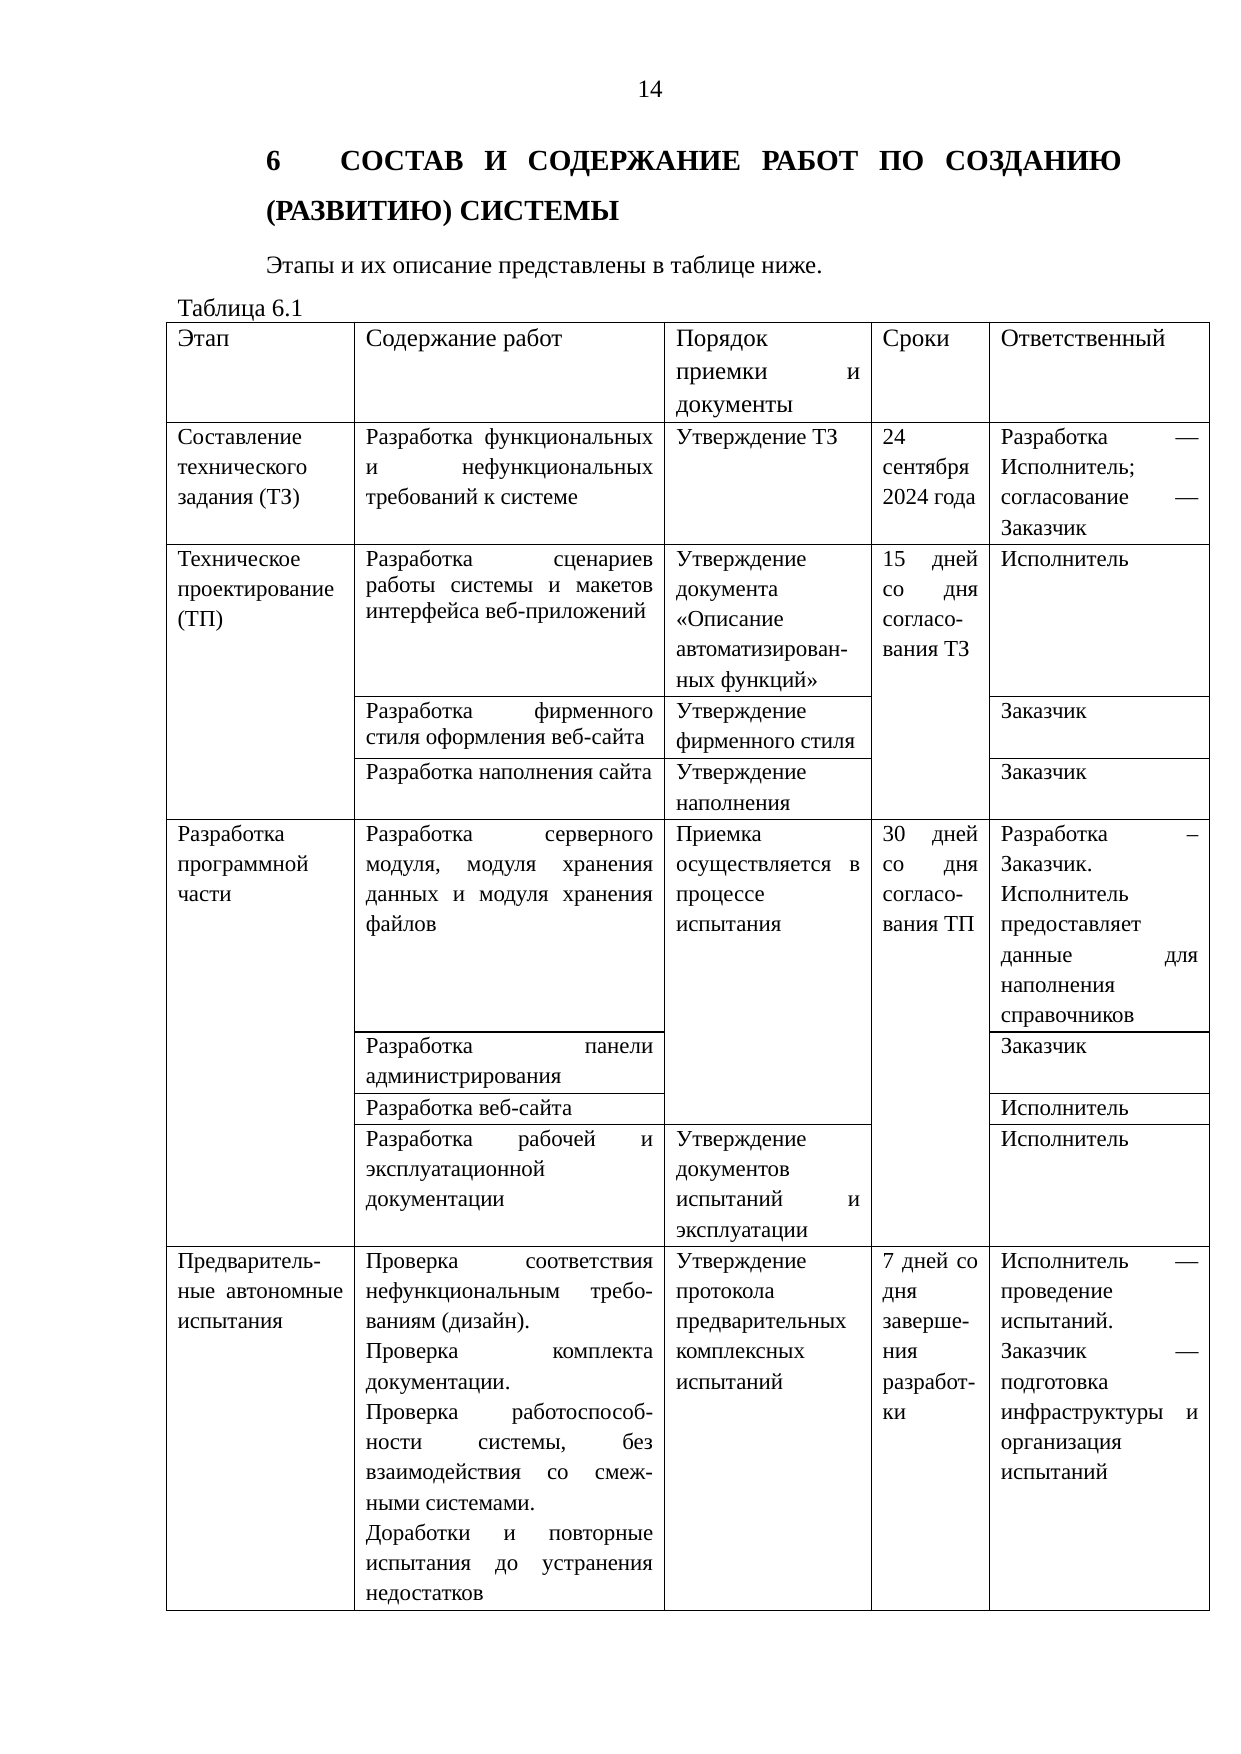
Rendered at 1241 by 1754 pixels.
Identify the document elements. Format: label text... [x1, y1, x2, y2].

table_cell Утверждение документов испытаний и эксплуатации [665, 1125, 871, 1246]
table_header Порядок приемки и документы [665, 323, 871, 422]
table_cell Приемка осуществляется в процессе испытания [665, 820, 871, 1124]
table_cell Разработка сценариев работы системы и макетов интерфейса веб-приложений [355, 545, 664, 696]
table_cell Исполнитель [990, 1125, 1209, 1246]
table_header Сроки [872, 323, 989, 422]
table_cell Разработка — Исполнитель; согласование — Заказчик [990, 423, 1209, 544]
table_header Содержание работ [355, 323, 664, 422]
table_cell Разработка функциональных и нефункциональных требований к системе [355, 423, 664, 544]
text Таблица 6.1 [177, 293, 1122, 322]
table_cell Утверждение фирменного стиля [665, 697, 871, 757]
table_cell Предваритель-ные автономные испытания [167, 1247, 354, 1609]
table_cell Заказчик [990, 697, 1209, 757]
table_cell Разработка рабочей и эксплуатационной документации [355, 1125, 664, 1246]
text Этапы и их описание представлены в таблице ниже. [177, 250, 1122, 279]
table_cell Проверка соответствия нефункциональным требо-ваниям (дизайн). Проверка комплекта документации. Проверка работоспособ-ности системы, без взаимодействия со смеж-ными системами. Доработки и повторные испытания до устранения недостатков [355, 1247, 664, 1609]
table_header Этап [167, 323, 354, 422]
table_cell Разработка программной части [167, 820, 354, 1246]
table_cell Составление технического задания (ТЗ) [167, 423, 354, 544]
table_cell Заказчик [990, 1033, 1209, 1093]
subtitle СОСТАВ И СОДЕРЖАНИЕ РАБОТ ПО СОЗДАНИЮ (РАЗВИТИЮ) СИСТЕМЫ [266, 143, 1122, 227]
table_cell Разработка панели администрирования [355, 1033, 664, 1093]
table_cell 30 дней со дня согласо-вания ТП [872, 820, 989, 1246]
table_cell 7 дней со дня заверше-ния разработ-ки [872, 1247, 989, 1609]
table_cell Утверждение ТЗ [665, 423, 871, 544]
table_cell Разработка – Заказчик. Исполнитель предоставляет данные для наполнения справочников [990, 820, 1209, 1031]
table_cell Разработка серверного модуля, модуля хранения данных и модуля хранения файлов [355, 820, 664, 1031]
table_cell Разработка веб-сайта [355, 1094, 664, 1124]
table_cell Разработка наполнения сайта [355, 759, 664, 819]
table_cell Утверждение документа «Описание автоматизирован-ных функций» [665, 545, 871, 696]
table_cell Утверждение протокола предварительных комплексных испытаний [665, 1247, 871, 1609]
table_cell 15 дней со дня согласо-вания ТЗ [872, 545, 989, 819]
table_cell Техническое проектирование (ТП) [167, 545, 354, 819]
table_header Ответственный [990, 323, 1209, 422]
table_cell Утверждение наполнения [665, 759, 871, 819]
table_cell Исполнитель [990, 545, 1209, 696]
table_cell Разработка фирменного стиля оформления веб-сайта [355, 697, 664, 757]
table_cell Исполнитель [990, 1094, 1209, 1124]
table_cell Исполнитель — проведение испытаний. Заказчик — подготовка инфраструктуры и организация испытаний [990, 1247, 1209, 1609]
table_cell 24 сентября 2024 года [872, 423, 989, 544]
table_cell Заказчик [990, 759, 1209, 819]
